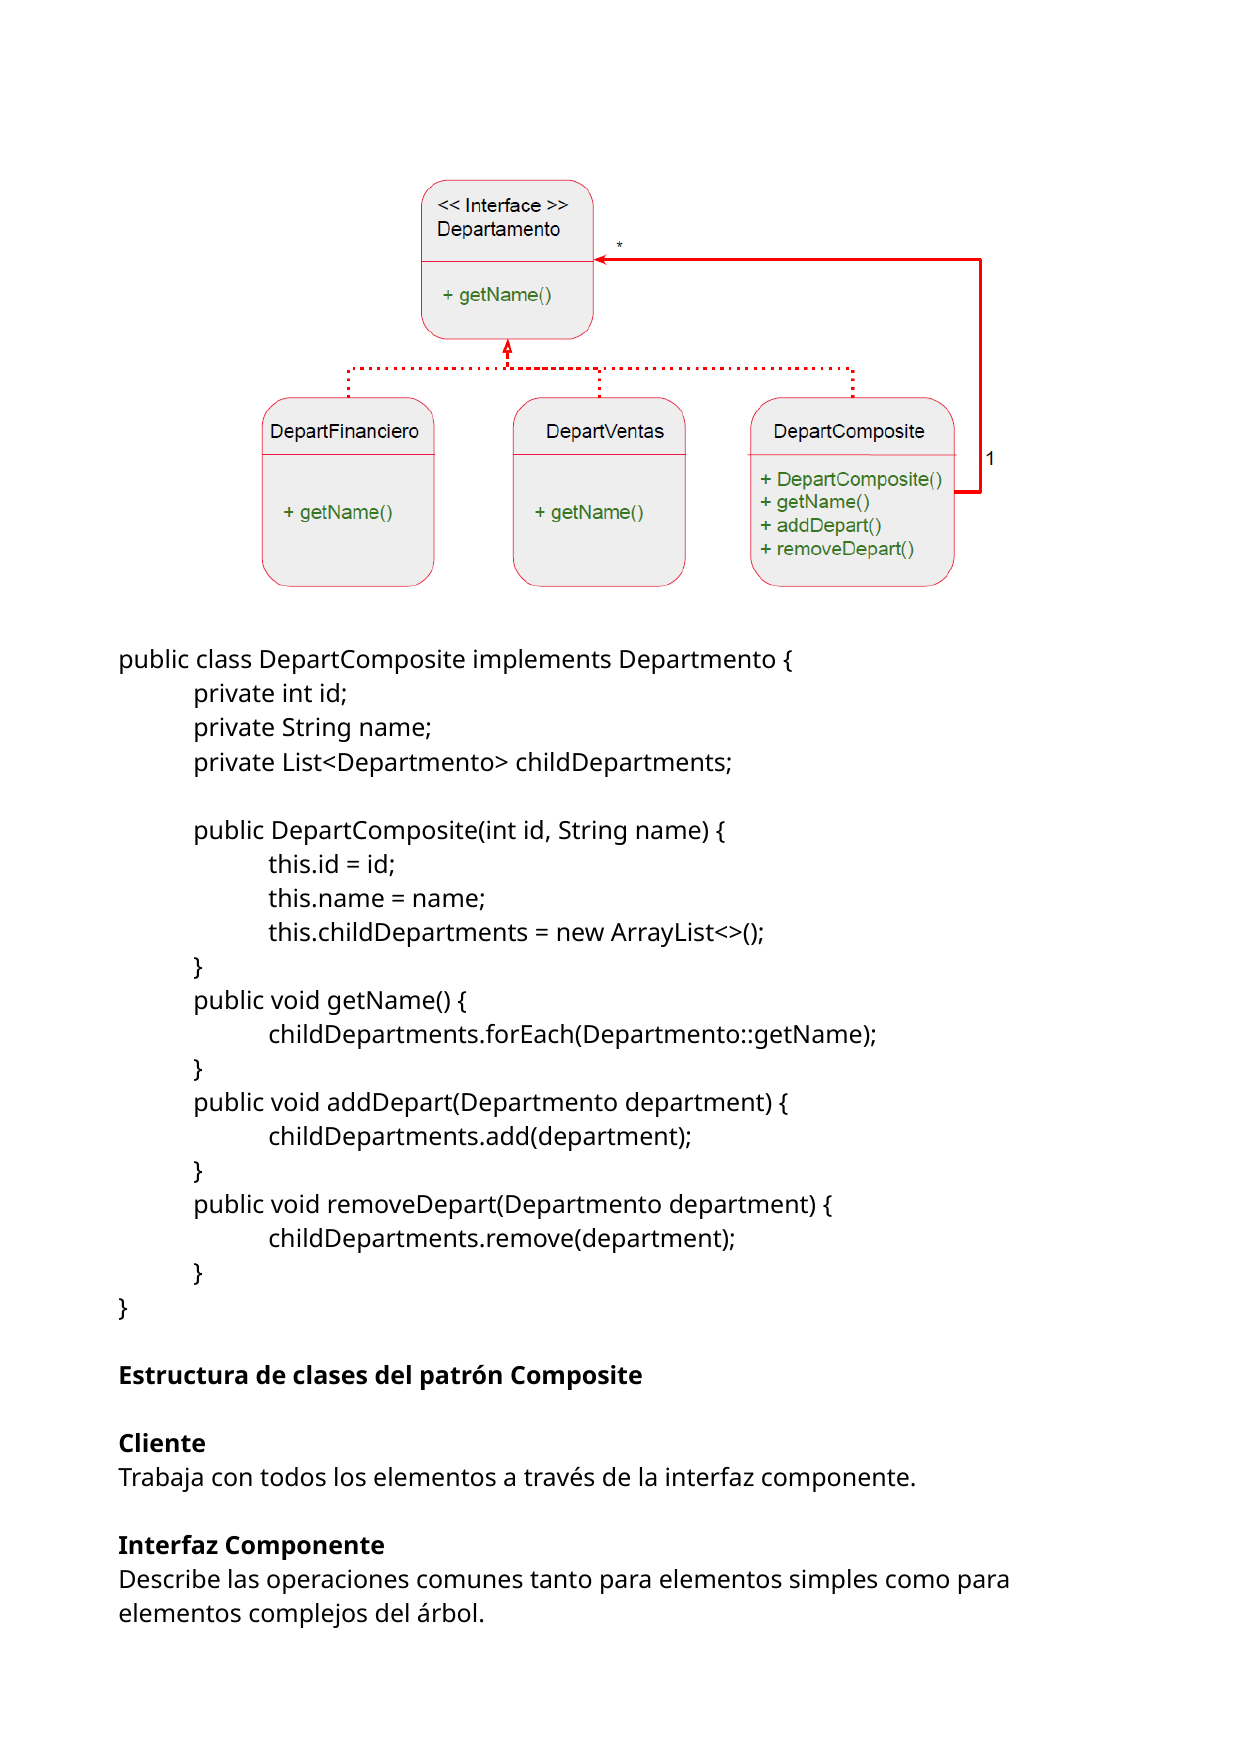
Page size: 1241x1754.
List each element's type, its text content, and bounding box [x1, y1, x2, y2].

text private int id; [118, 676, 1122, 710]
text this.id = id; [118, 846, 1122, 880]
text Trabaja con todos los elementos a través de la interfaz componente. [118, 1459, 1122, 1493]
text Cliente [118, 1425, 1122, 1459]
picture [214, 141, 1026, 601]
text public class DepartComposite implements Departmento { [118, 118, 1122, 676]
text Interfaz Componente [118, 1528, 1122, 1562]
text Describe las operaciones comunes tanto para elementos simples como para elementos complejos del árbol. [118, 1562, 1122, 1630]
text childDepartments.add(department); [118, 1119, 1122, 1153]
text private String name; [118, 710, 1122, 744]
text this.childDepartments = new ArrayList<>(); [118, 914, 1122, 948]
text childDepartments.forEach(Departmento::getName); [118, 1017, 1122, 1051]
text public void addDepart(Departmento department) { [118, 1085, 1122, 1119]
text } [118, 1051, 1122, 1085]
text } [118, 1255, 1122, 1289]
text public void removeDepart(Departmento department) { [118, 1187, 1122, 1221]
text this.name = name; [118, 880, 1122, 914]
text public DepartComposite(int id, String name) { [118, 812, 1122, 846]
text Estructura de clases del patrón Composite [118, 1357, 1122, 1391]
text } [118, 1289, 1122, 1323]
text private List<Departmento> childDepartments; [118, 744, 1122, 778]
text public void getName() { [118, 983, 1122, 1017]
text } [118, 948, 1122, 983]
text } [118, 1153, 1122, 1187]
text childDepartments.remove(department); [118, 1221, 1122, 1255]
